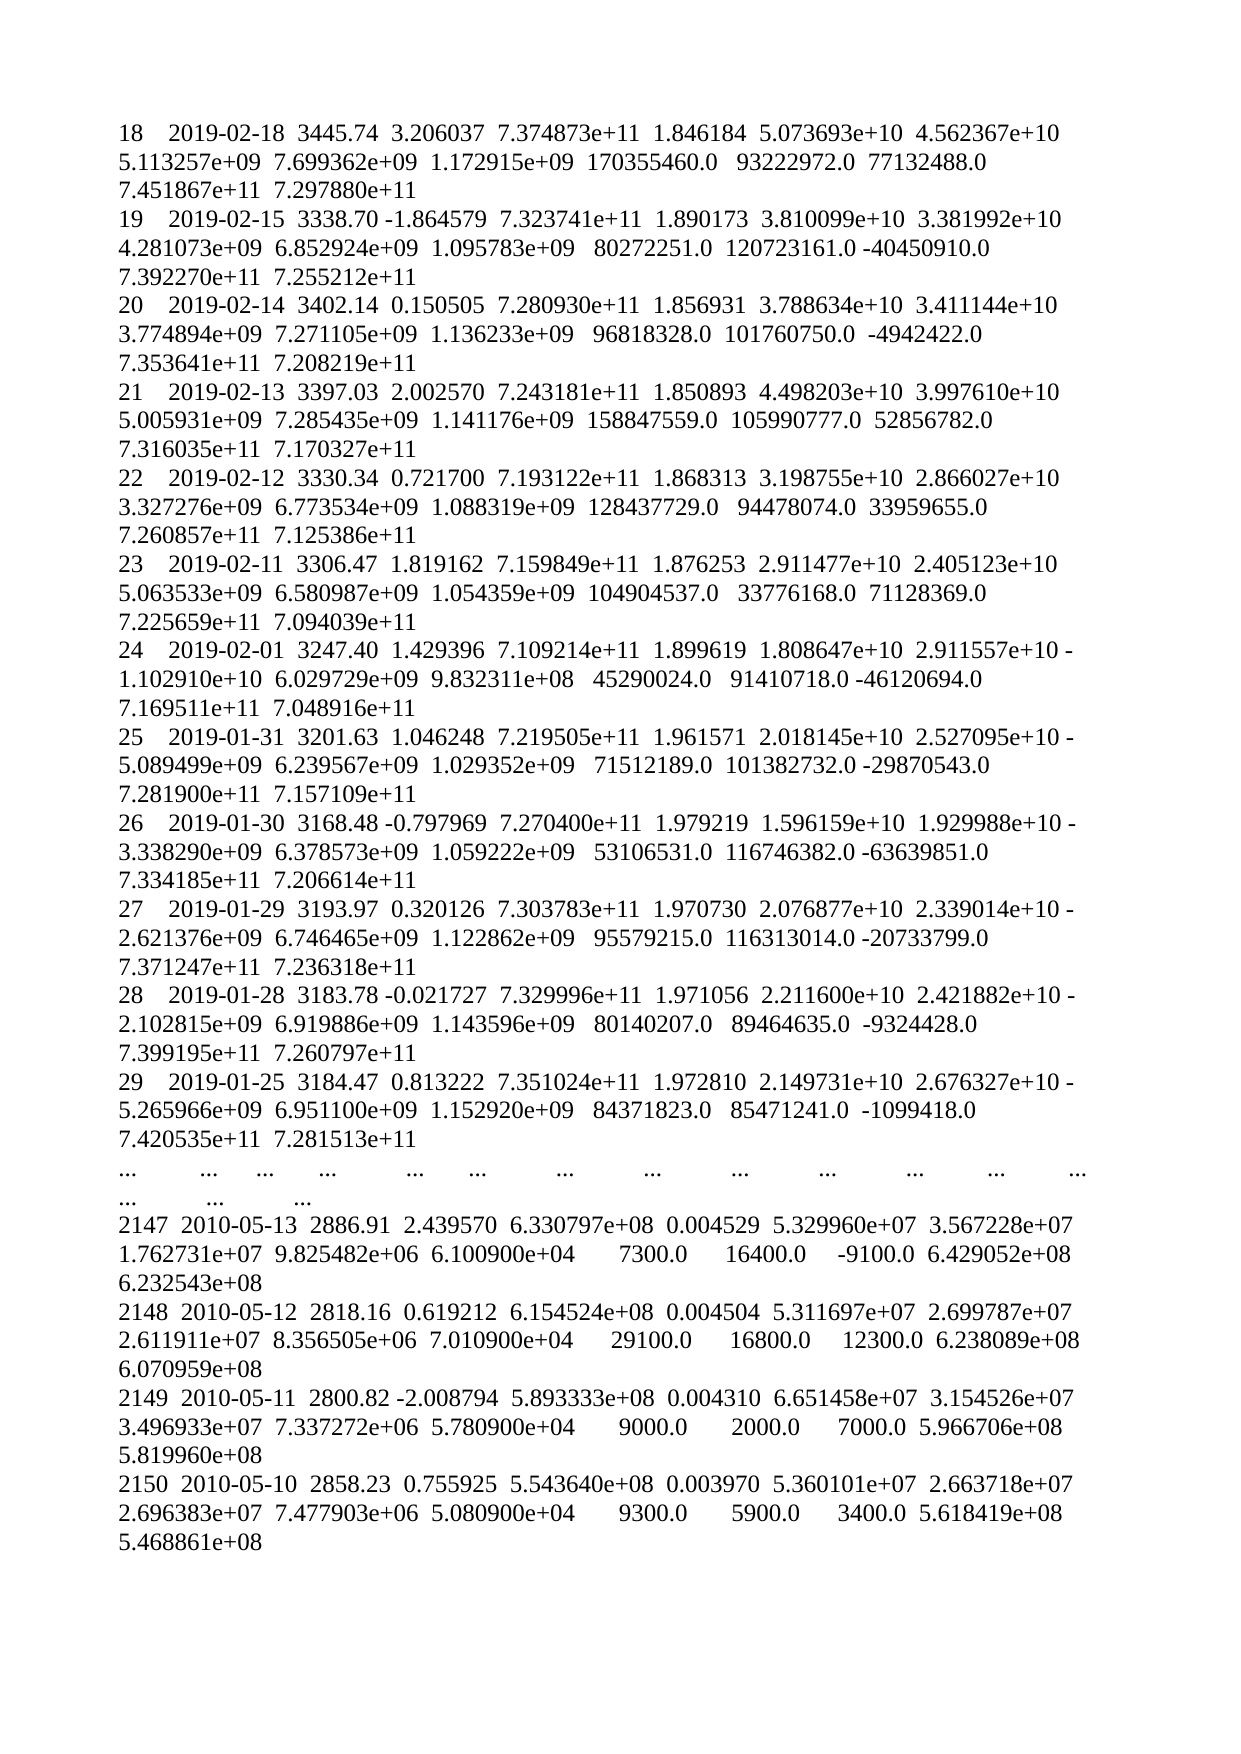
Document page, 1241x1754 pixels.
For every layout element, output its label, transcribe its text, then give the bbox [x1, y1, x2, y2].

text 27 2019-01-29 3193.97 0.320126 7.303783e+11 1.970730 2.076877e+10 2.339014e+10 -2.621376e+09 6.746465e+09 1.122862e+09 95579215.0 116313014.0 -20733799.0 7.371247e+11 7.236318e+11 [118, 894, 1122, 981]
text 28 2019-01-28 3183.78 -0.021727 7.329996e+11 1.971056 2.211600e+10 2.421882e+10 -2.102815e+09 6.919886e+09 1.143596e+09 80140207.0 89464635.0 -9324428.0 7.399195e+11 7.260797e+11 [118, 981, 1122, 1067]
text 24 2019-02-01 3247.40 1.429396 7.109214e+11 1.899619 1.808647e+10 2.911557e+10 -1.102910e+10 6.029729e+09 9.832311e+08 45290024.0 91410718.0 -46120694.0 7.169511e+11 7.048916e+11 [118, 636, 1122, 722]
text ... ... ... ... ... ... ... ... ... ... ... ... ... ... ... ... [118, 1153, 1122, 1211]
text 18 2019-02-18 3445.74 3.206037 7.374873e+11 1.846184 5.073693e+10 4.562367e+10 5.113257e+09 7.699362e+09 1.172915e+09 170355460.0 93222972.0 77132488.0 7.451867e+11 7.297880e+11 [118, 118, 1122, 204]
text 21 2019-02-13 3397.03 2.002570 7.243181e+11 1.850893 4.498203e+10 3.997610e+10 5.005931e+09 7.285435e+09 1.141176e+09 158847559.0 105990777.0 52856782.0 7.316035e+11 7.170327e+11 [118, 377, 1122, 463]
text 29 2019-01-25 3184.47 0.813222 7.351024e+11 1.972810 2.149731e+10 2.676327e+10 -5.265966e+09 6.951100e+09 1.152920e+09 84371823.0 85471241.0 -1099418.0 7.420535e+11 7.281513e+11 [118, 1067, 1122, 1153]
text 2147 2010-05-13 2886.91 2.439570 6.330797e+08 0.004529 5.329960e+07 3.567228e+07 1.762731e+07 9.825482e+06 6.100900e+04 7300.0 16400.0 -9100.0 6.429052e+08 6.232543e+08 [118, 1211, 1122, 1297]
text 26 2019-01-30 3168.48 -0.797969 7.270400e+11 1.979219 1.596159e+10 1.929988e+10 -3.338290e+09 6.378573e+09 1.059222e+09 53106531.0 116746382.0 -63639851.0 7.334185e+11 7.206614e+11 [118, 808, 1122, 894]
text 2149 2010-05-11 2800.82 -2.008794 5.893333e+08 0.004310 6.651458e+07 3.154526e+07 3.496933e+07 7.337272e+06 5.780900e+04 9000.0 2000.0 7000.0 5.966706e+08 5.819960e+08 [118, 1383, 1122, 1469]
text 23 2019-02-11 3306.47 1.819162 7.159849e+11 1.876253 2.911477e+10 2.405123e+10 5.063533e+09 6.580987e+09 1.054359e+09 104904537.0 33776168.0 71128369.0 7.225659e+11 7.094039e+11 [118, 549, 1122, 636]
text 2150 2010-05-10 2858.23 0.755925 5.543640e+08 0.003970 5.360101e+07 2.663718e+07 2.696383e+07 7.477903e+06 5.080900e+04 9300.0 5900.0 3400.0 5.618419e+08 5.468861e+08 [118, 1469, 1122, 1556]
text 22 2019-02-12 3330.34 0.721700 7.193122e+11 1.868313 3.198755e+10 2.866027e+10 3.327276e+09 6.773534e+09 1.088319e+09 128437729.0 94478074.0 33959655.0 7.260857e+11 7.125386e+11 [118, 463, 1122, 549]
text 25 2019-01-31 3201.63 1.046248 7.219505e+11 1.961571 2.018145e+10 2.527095e+10 -5.089499e+09 6.239567e+09 1.029352e+09 71512189.0 101382732.0 -29870543.0 7.281900e+11 7.157109e+11 [118, 722, 1122, 808]
text 20 2019-02-14 3402.14 0.150505 7.280930e+11 1.856931 3.788634e+10 3.411144e+10 3.774894e+09 7.271105e+09 1.136233e+09 96818328.0 101760750.0 -4942422.0 7.353641e+11 7.208219e+11 [118, 291, 1122, 377]
text 19 2019-02-15 3338.70 -1.864579 7.323741e+11 1.890173 3.810099e+10 3.381992e+10 4.281073e+09 6.852924e+09 1.095783e+09 80272251.0 120723161.0 -40450910.0 7.392270e+11 7.255212e+11 [118, 204, 1122, 291]
text 2148 2010-05-12 2818.16 0.619212 6.154524e+08 0.004504 5.311697e+07 2.699787e+07 2.611911e+07 8.356505e+06 7.010900e+04 29100.0 16800.0 12300.0 6.238089e+08 6.070959e+08 [118, 1297, 1122, 1383]
